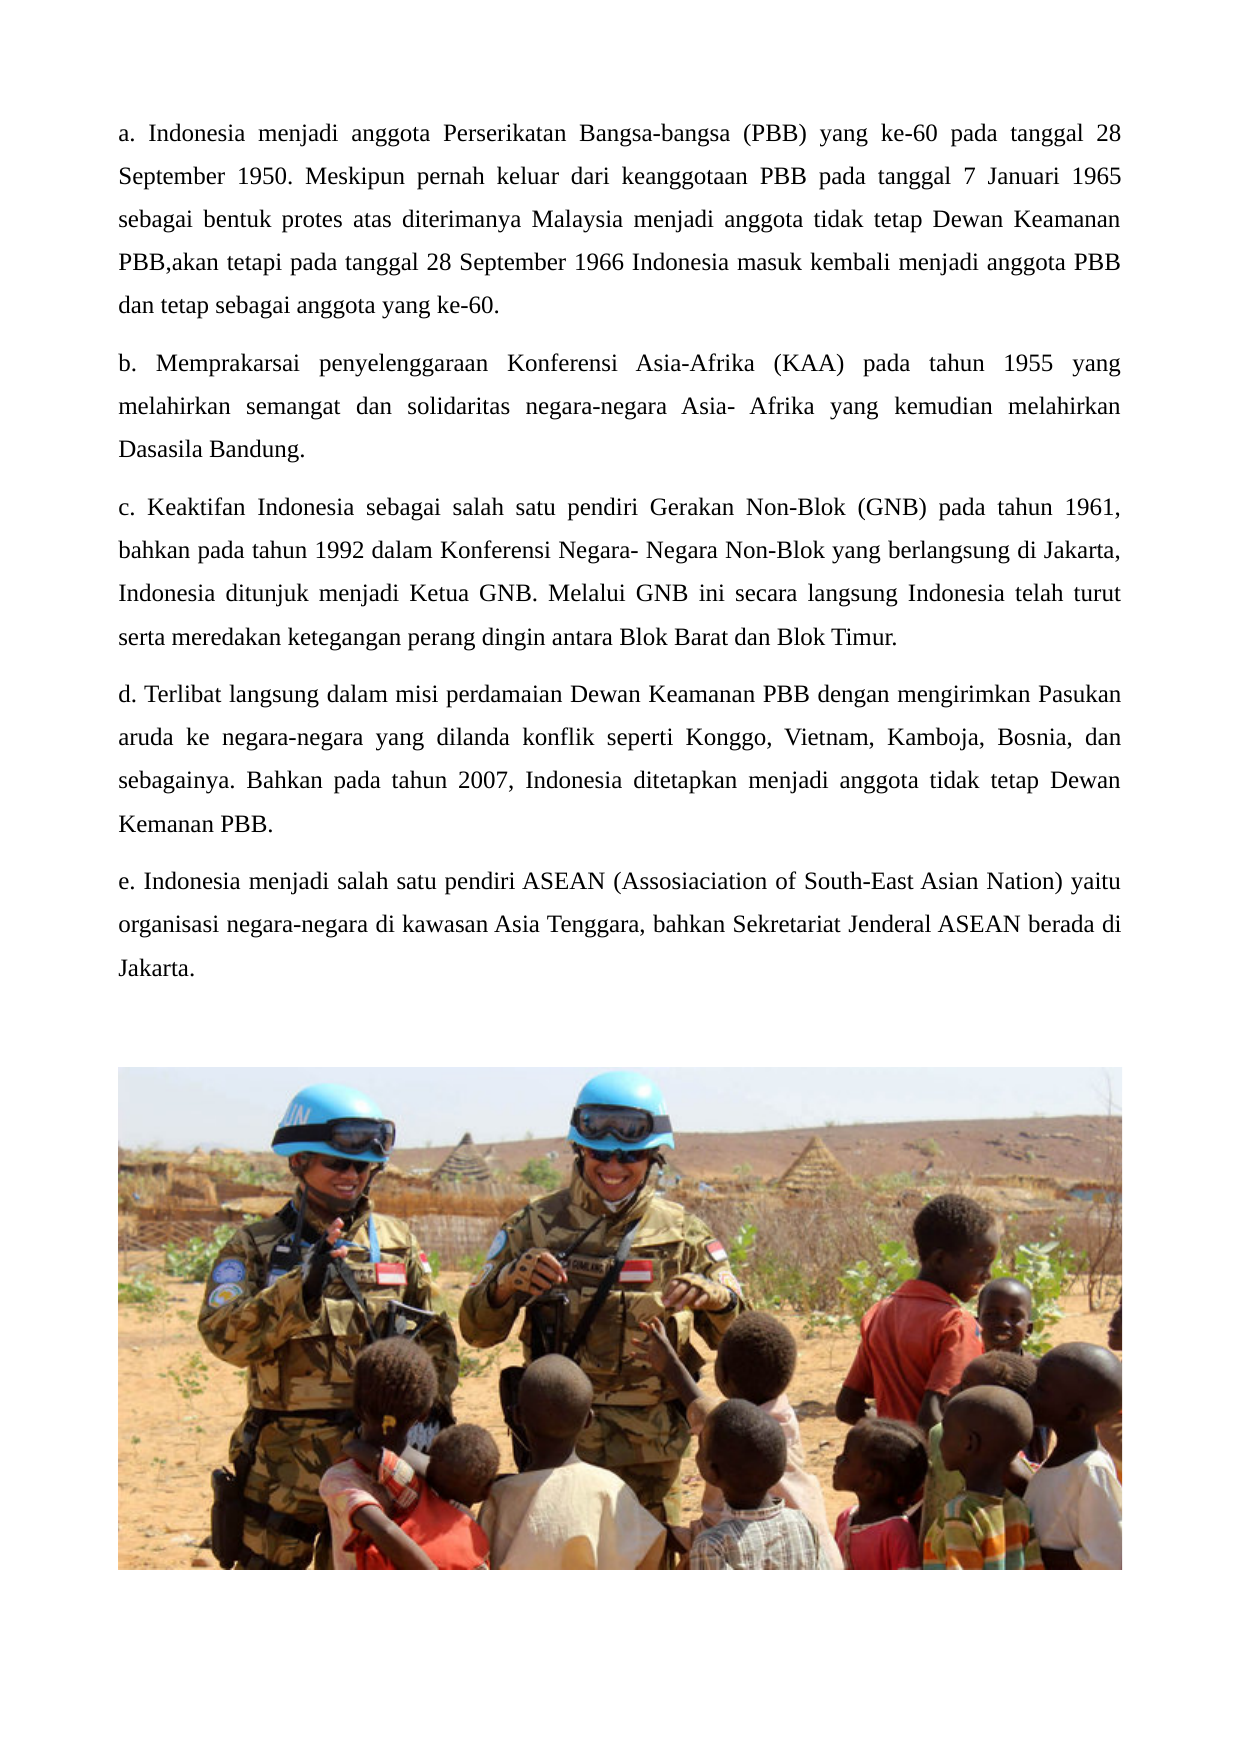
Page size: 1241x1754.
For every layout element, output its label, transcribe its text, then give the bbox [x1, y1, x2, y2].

text a. Indonesia menjadi anggota Perserikatan Bangsa-bangsa (PBB) yang ke-60 pada tanggal 28 September 1950. Meskipun pernah keluar dari keanggotaan PBB pada tanggal 7 Januari 1965 sebagai bentuk protes atas diterimanya Malaysia menjadi anggota tidak tetap Dewan Keamanan PBB,akan tetapi pada tanggal 28 September 1966 Indonesia masuk kembali menjadi anggota PBB dan tetap sebagai anggota yang ke-60. [118, 118, 1122, 319]
text d. Terlibat langsung dalam misi perdamaian Dewan Keamanan PBB dengan mengirimkan Pasukan aruda ke negara-negara yang dilanda konflik seperti Konggo, Vietnam, Kamboja, Bosnia, dan sebagainya. Bahkan pada tahun 2007, Indonesia ditetapkan menjadi anggota tidak tetap Dewan Kemanan PBB. [118, 679, 1122, 837]
text c. Keaktifan Indonesia sebagai salah satu pendiri Gerakan Non-Blok (GNB) pada tahun 1961, bahkan pada tahun 1992 dalam Konferensi Negara- Negara Non-Blok yang berlangsung di Jakarta, Indonesia ditunjuk menjadi Ketua GNB. Melalui GNB ini secara langsung Indonesia telah turut serta meredakan ketegangan perang dingin antara Blok Barat dan Blok Timur. [118, 492, 1122, 650]
text b. Memprakarsai penyelenggaraan Konferensi Asia-Afrika (KAA) pada tahun 1955 yang melahirkan semangat dan solidaritas negara-negara Asia- Afrika yang kemudian melahirkan Dasasila Bandung. [118, 348, 1122, 463]
text e. Indonesia menjadi salah satu pendiri ASEAN (Assosiaciation of South-East Asian Nation) yaitu organisasi negara-negara di kawasan Asia Tenggara, bahkan Sekretariat Jenderal ASEAN berada di Jakarta. [118, 866, 1122, 981]
picture [118, 1067, 1123, 1570]
